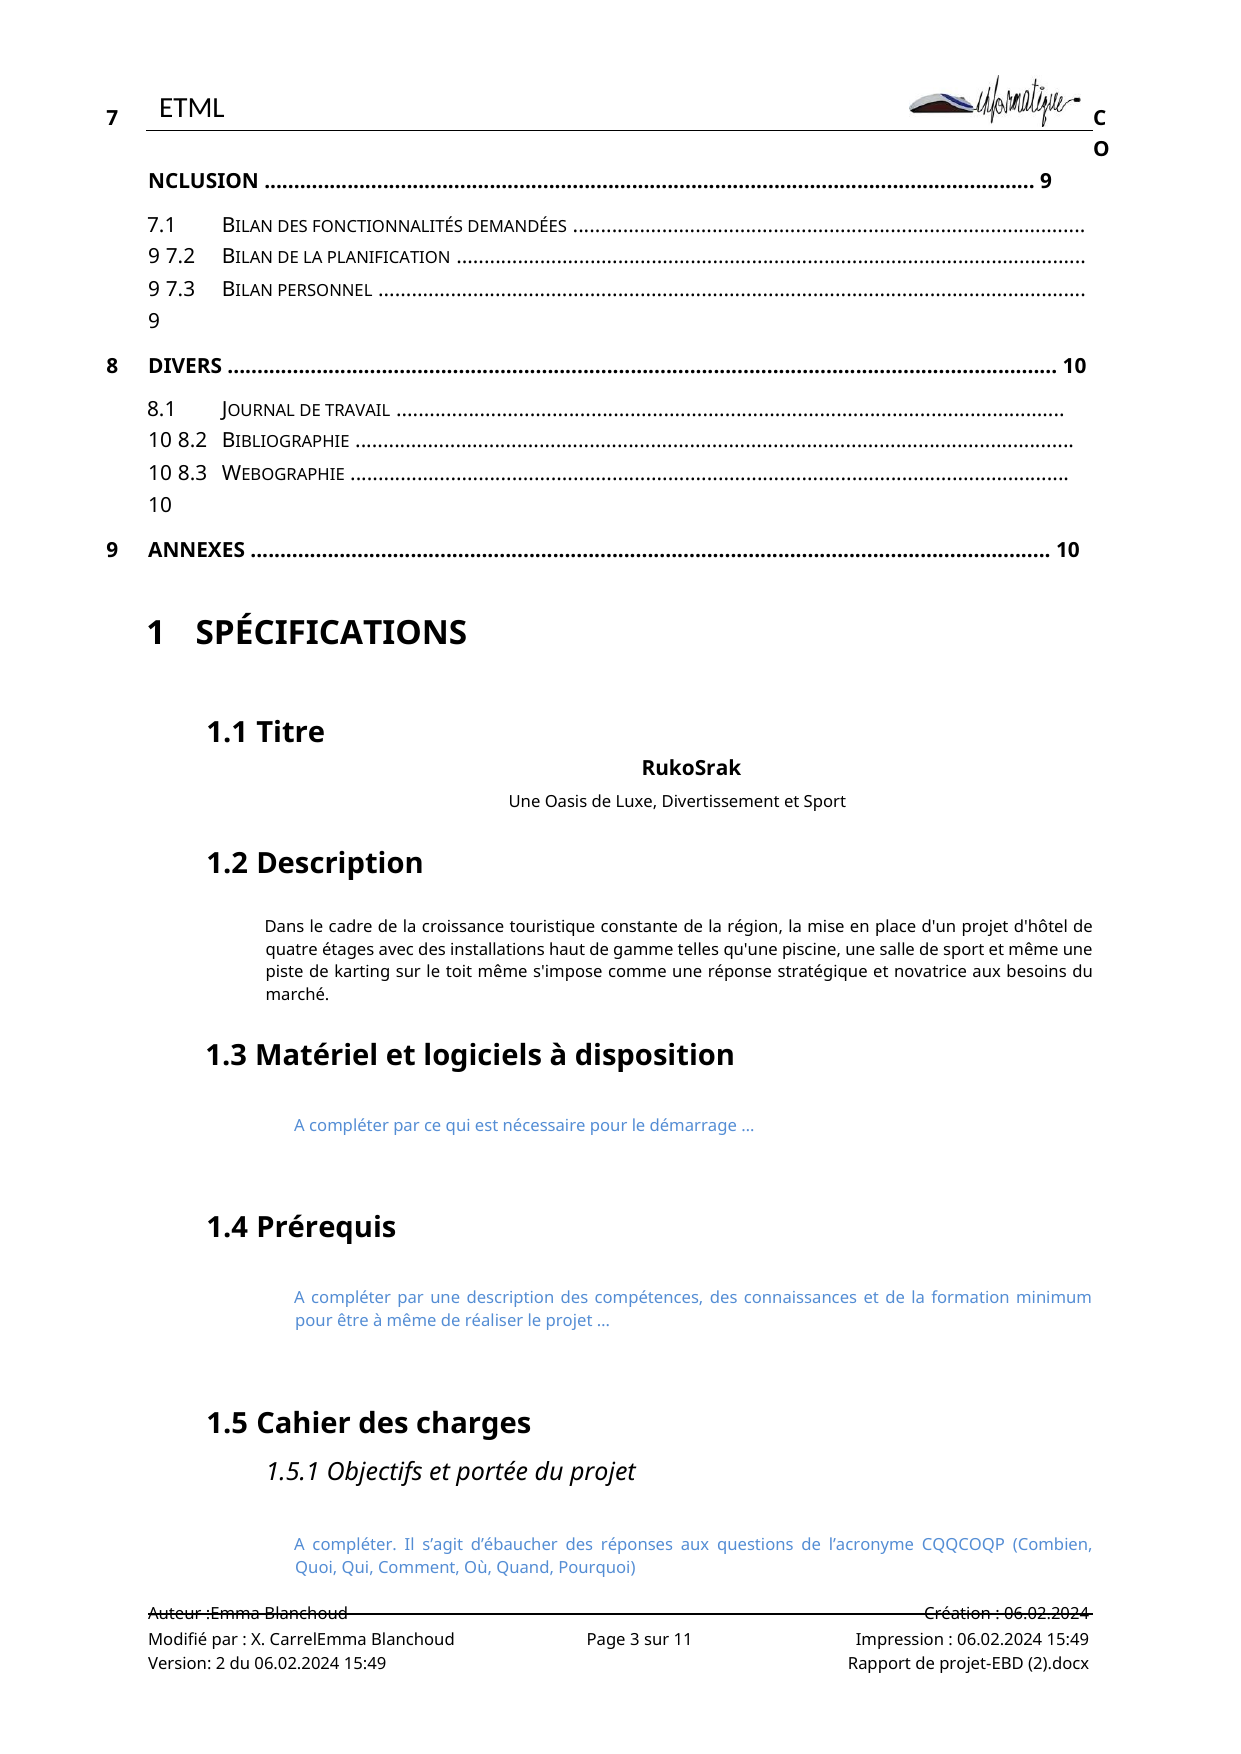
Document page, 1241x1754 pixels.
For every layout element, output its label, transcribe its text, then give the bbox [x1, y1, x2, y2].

list ANNEXES ....................................................................................................................................... 10 [106, 533, 1094, 564]
list JOURNAL DE TRAVAIL ........................................................................................................................ 10 8.2 BIBLIOGRAPHIE ................................................................................................................................. 10 8.3 WEBOGRAPHIE ................................................................................................................................. 10 [147, 394, 1094, 519]
text Dans le cadre de la croissance touristique constante de la région, la mise en place d'un projet d'hôtel de quatre étages avec des installations haut de gamme telles qu'une piscine, une salle de sport et même une piste de karting sur le toit même s'impose comme une réponse stratégique et novatrice aux besoins du marché. [264, 915, 1094, 1005]
text RukoSrak [294, 753, 1093, 782]
subtitle 1 SPÉCIFICATIONS [146, 609, 1093, 654]
text A compléter. Il s’agit d’ébaucher des réponses aux questions de l’acronyme CQQCOQP (Combien, Quoi, Qui, Comment, Où, Quand, Pourquoi) [294, 1532, 1093, 1578]
text A compléter par ce qui est nécessaire pour le démarrage … [294, 1114, 1093, 1136]
text A compléter par une description des compétences, des connaissances et de la formation minimum pour être à même de réaliser le projet … [294, 1286, 1093, 1332]
text Une Oasis de Luxe, Divertissement et Sport [265, 790, 1093, 813]
text 1.3 Matériel et logiciels à disposition [205, 1035, 1093, 1074]
list BILAN DES FONCTIONNALITÉS DEMANDÉES ............................................................................................ 9 7.2 BILAN DE LA PLANIFICATION ................................................................................................................. 9 7.3 BILAN PERSONNEL ............................................................................................................................... 9 [147, 210, 1094, 335]
list CONCLUSION .................................................................................................................................. 9 [106, 103, 1094, 196]
subtitle 1.5 Cahier des charges [206, 1402, 1093, 1442]
subtitle 1.4 Prérequis [206, 1207, 1093, 1246]
subtitle 1.2 Description [206, 842, 1093, 882]
subtitle 1.5.1 Objectifs et portée du projet [265, 1454, 1093, 1488]
list DIVERS ............................................................................................................................................ 10 [106, 348, 1094, 380]
subtitle 1.1 Titre [206, 711, 1093, 751]
